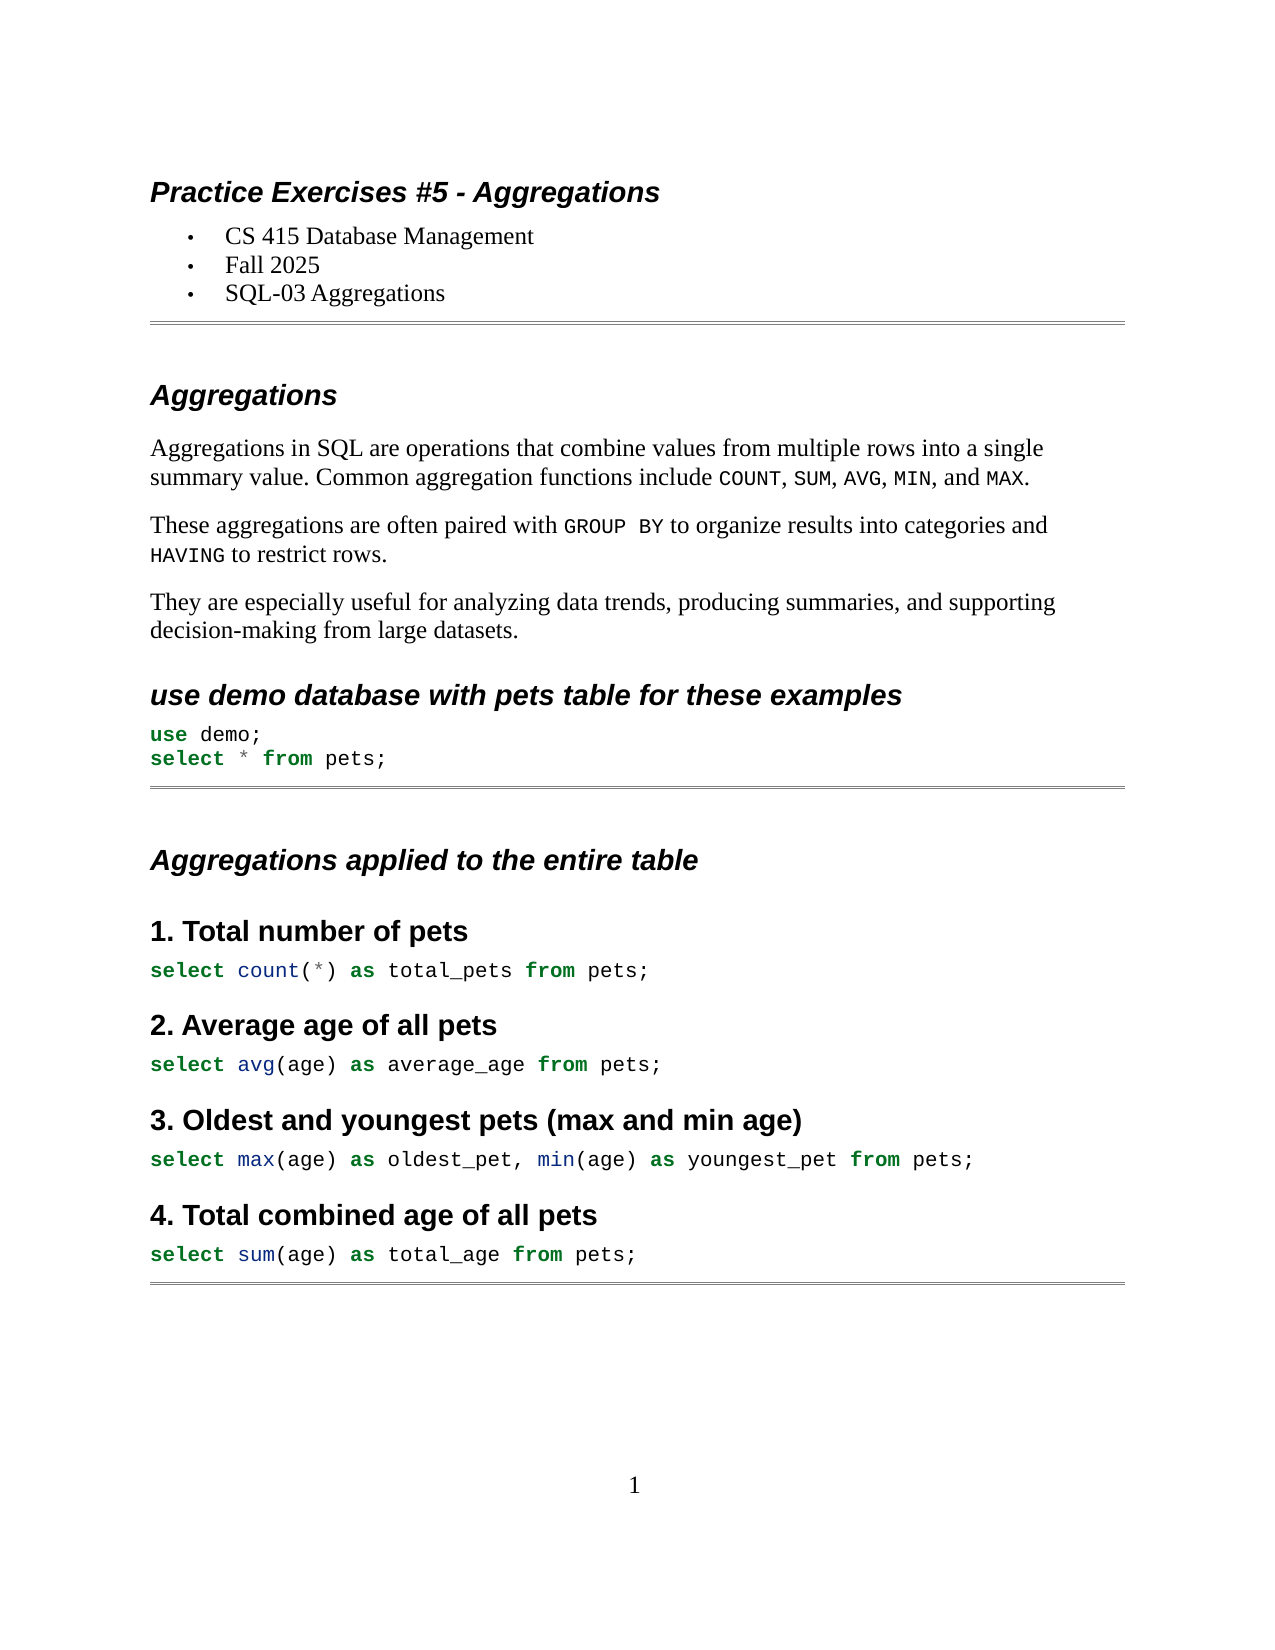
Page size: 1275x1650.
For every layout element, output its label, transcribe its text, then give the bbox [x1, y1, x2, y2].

list Fall 2025 [187, 250, 1125, 278]
subtitle Practice Exercises #5 - Aggregations [150, 175, 1125, 208]
text They are especially useful for analyzing data trends, producing summaries, and supporting decision-making from large datasets. [150, 587, 1125, 644]
text select max(age) as oldest_pet, min(age) as youngest_pet from pets; [150, 1149, 1125, 1173]
subtitle use demo database with pets table for these examples [150, 678, 1125, 712]
list SQL-03 Aggregations [187, 278, 1125, 307]
text select avg(age) as average_age from pets; [150, 1054, 1125, 1078]
subtitle Aggregations [150, 378, 1125, 412]
text Aggregations in SQL are operations that combine values from multiple rows into a single summary value. Common aggregation functions include COUNT, SUM, AVG, MIN, and MAX. [150, 433, 1125, 492]
text These aggregations are often paired with GROUP BY to organize results into categories and HAVING to restrict rows. [150, 510, 1125, 569]
text select count(*) as total_pets from pets; [150, 960, 1125, 983]
text select * from pets; [150, 748, 1125, 772]
text use demo; [150, 724, 1125, 748]
subtitle 3. Oldest and youngest pets (max and min age) [150, 1103, 1125, 1137]
subtitle Aggregations applied to the entire table [150, 843, 1125, 876]
list CS 415 Database Management [187, 221, 1125, 250]
text select sum(age) as total_age from pets; [150, 1244, 1125, 1267]
subtitle 4. Total combined age of all pets [150, 1198, 1125, 1231]
subtitle 1. Total number of pets [150, 914, 1125, 947]
subtitle 2. Average age of all pets [150, 1008, 1125, 1042]
